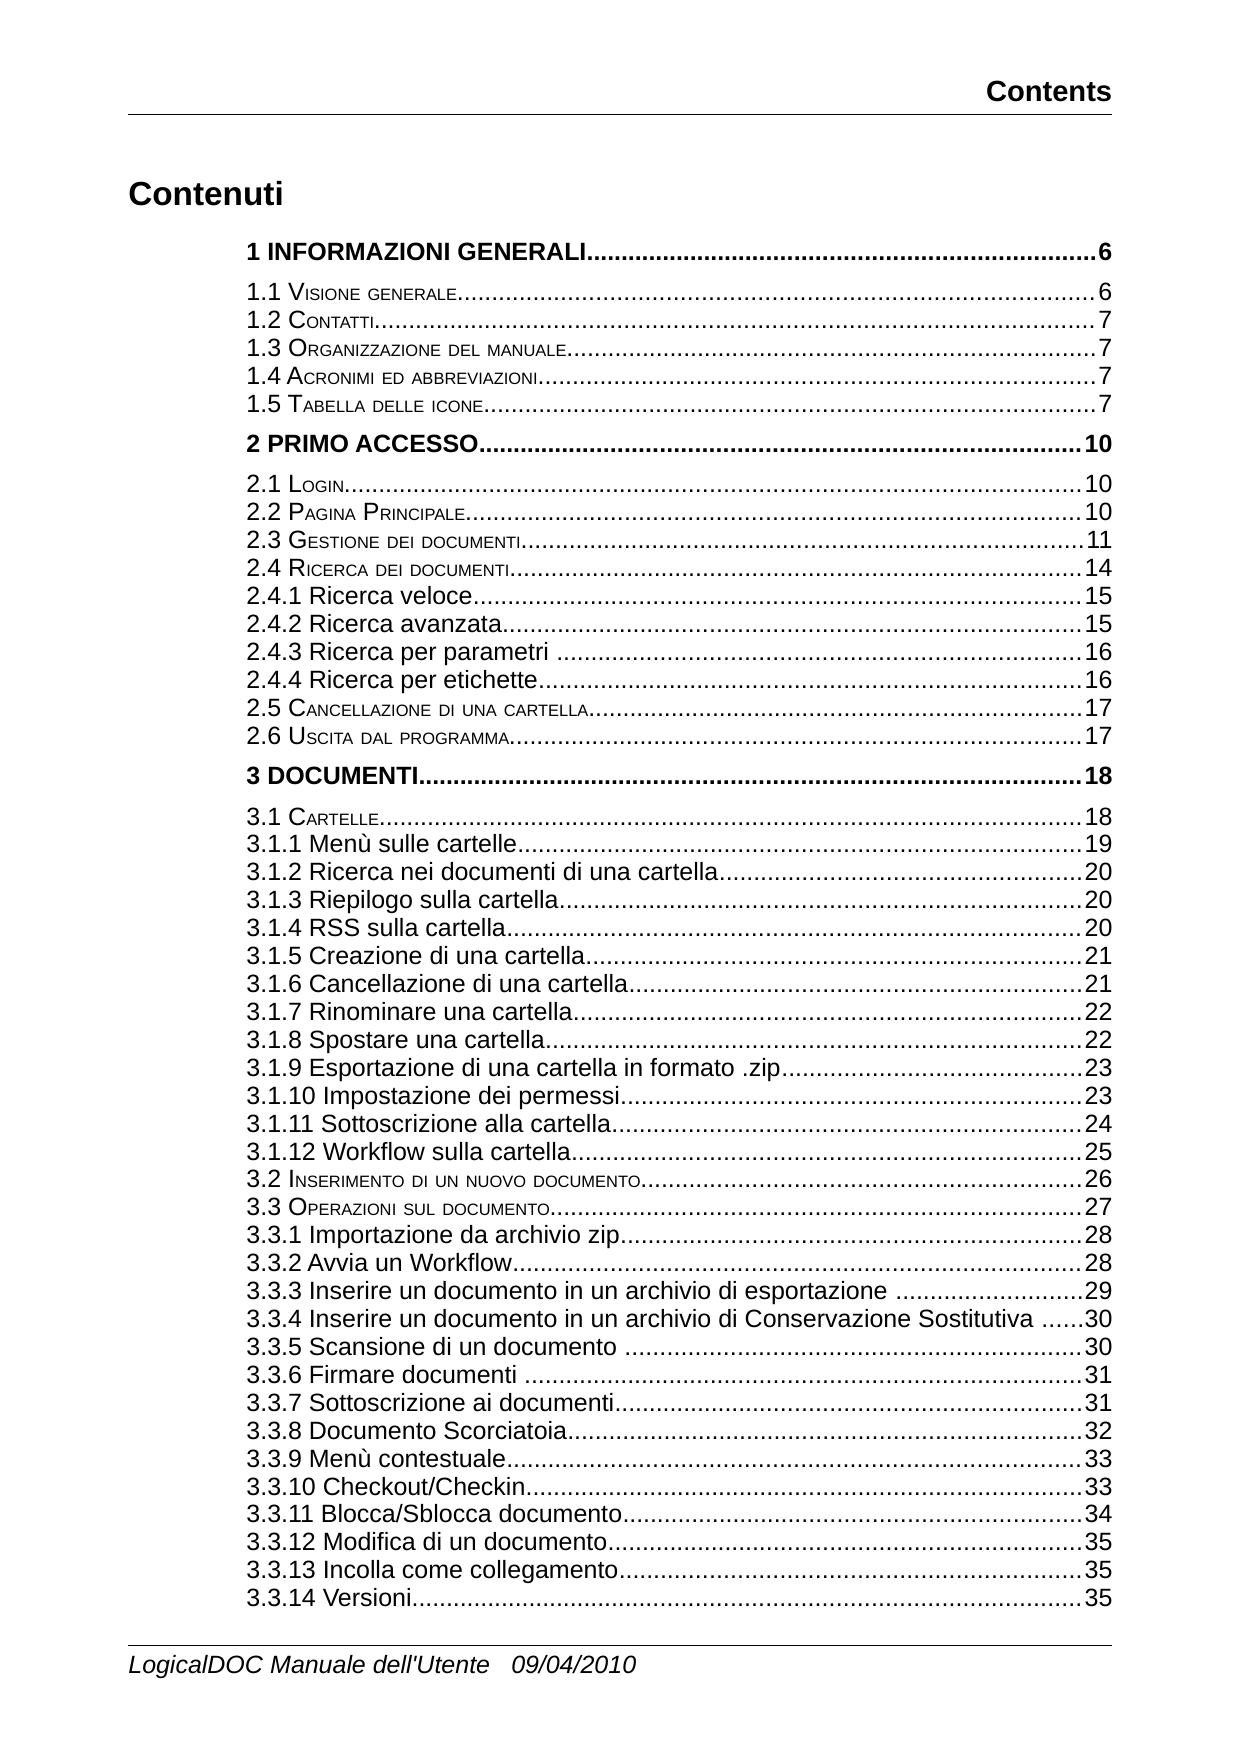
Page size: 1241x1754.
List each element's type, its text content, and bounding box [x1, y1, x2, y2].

text 3.1.6 Cancellazione di una cartella 21 [246, 970, 1112, 998]
text 3.3.14 Versioni 35 [246, 1584, 1112, 1612]
text 2.1 Login 10 [246, 470, 1112, 498]
text 3.1.3 Riepilogo sulla cartella 20 [246, 886, 1112, 914]
text 1.1 Visione generale 6 [246, 278, 1112, 306]
text 3.1.1 Menù sulle cartelle 19 [246, 830, 1112, 858]
text 3 Documenti 18 [246, 762, 1112, 790]
text 3.3.8 Documento Scorciatoia 32 [246, 1416, 1112, 1444]
text 3.1.8 Spostare una cartella 22 [246, 1026, 1112, 1053]
text 2.4.3 Ricerca per parametri 16 [246, 638, 1112, 666]
text 3.2 Inserimento di un nuovo documento 26 [246, 1165, 1112, 1193]
text 1.4 Acronimi ed abbreviazioni 7 [246, 361, 1112, 389]
text 3.1.5 Creazione di una cartella 21 [246, 942, 1112, 970]
text 3.1.4 RSS sulla cartella 20 [246, 914, 1112, 942]
text 3.1.9 Esportazione di una cartella in formato .zip 23 [246, 1053, 1112, 1081]
text 2.5 Cancellazione di una cartella 17 [246, 693, 1112, 721]
text 2 Primo accesso 10 [246, 430, 1112, 458]
text 3.1.2 Ricerca nei documenti di una cartella 20 [246, 858, 1112, 886]
text 2.4.2 Ricerca avanzata 15 [246, 610, 1112, 638]
text 2.4.1 Ricerca veloce 15 [246, 582, 1112, 610]
text 2.4 Ricerca dei documenti 14 [246, 554, 1112, 582]
text 3.3.1 Importazione da archivio zip 28 [246, 1221, 1112, 1249]
text 3.3.5 Scansione di un documento 30 [246, 1333, 1112, 1361]
text 2.3 Gestione dei documenti 11 [246, 526, 1112, 554]
text 1 Informazioni generali 6 [246, 237, 1112, 265]
text 2.2 Pagina Principale 10 [246, 498, 1112, 526]
text 3.3.2 Avvia un Workflow 28 [246, 1249, 1112, 1277]
text 3.3.7 Sottoscrizione ai documenti 31 [246, 1388, 1112, 1416]
text 3.1.7 Rinominare una cartella 22 [246, 998, 1112, 1026]
text 3.3.9 Menù contestuale 33 [246, 1444, 1112, 1472]
text 1.5 Tabella delle icone 7 [246, 389, 1112, 417]
text 3.3.4 Inserire un documento in un archivio di Conservazione Sostitutiva 30 [246, 1305, 1112, 1333]
text 3.1.12 Workflow sulla cartella 25 [246, 1137, 1112, 1165]
text 3.1.11 Sottoscrizione alla cartella 24 [246, 1109, 1112, 1137]
text 3.3.13 Incolla come collegamento 35 [246, 1556, 1112, 1584]
text 3.3.6 Firmare documenti 31 [246, 1361, 1112, 1388]
text 1.2 Contatti 7 [246, 306, 1112, 333]
text 3.3.12 Modifica di un documento 35 [246, 1528, 1112, 1556]
text 3.1.10 Impostazione dei permessi 23 [246, 1081, 1112, 1109]
subtitle Contenuti [128, 175, 1112, 212]
text 3.3 Operazioni sul documento 27 [246, 1193, 1112, 1221]
text 3.1 Cartelle 18 [246, 802, 1112, 830]
text 2.4.4 Ricerca per etichette 16 [246, 666, 1112, 693]
text 2.6 Uscita dal programma 17 [246, 721, 1112, 749]
text 3.3.3 Inserire un documento in un archivio di esportazione 29 [246, 1277, 1112, 1305]
text 1.3 Organizzazione del manuale 7 [246, 333, 1112, 361]
text 3.3.11 Blocca/Sblocca documento 34 [246, 1500, 1112, 1528]
text 3.3.10 Checkout/Checkin 33 [246, 1472, 1112, 1500]
